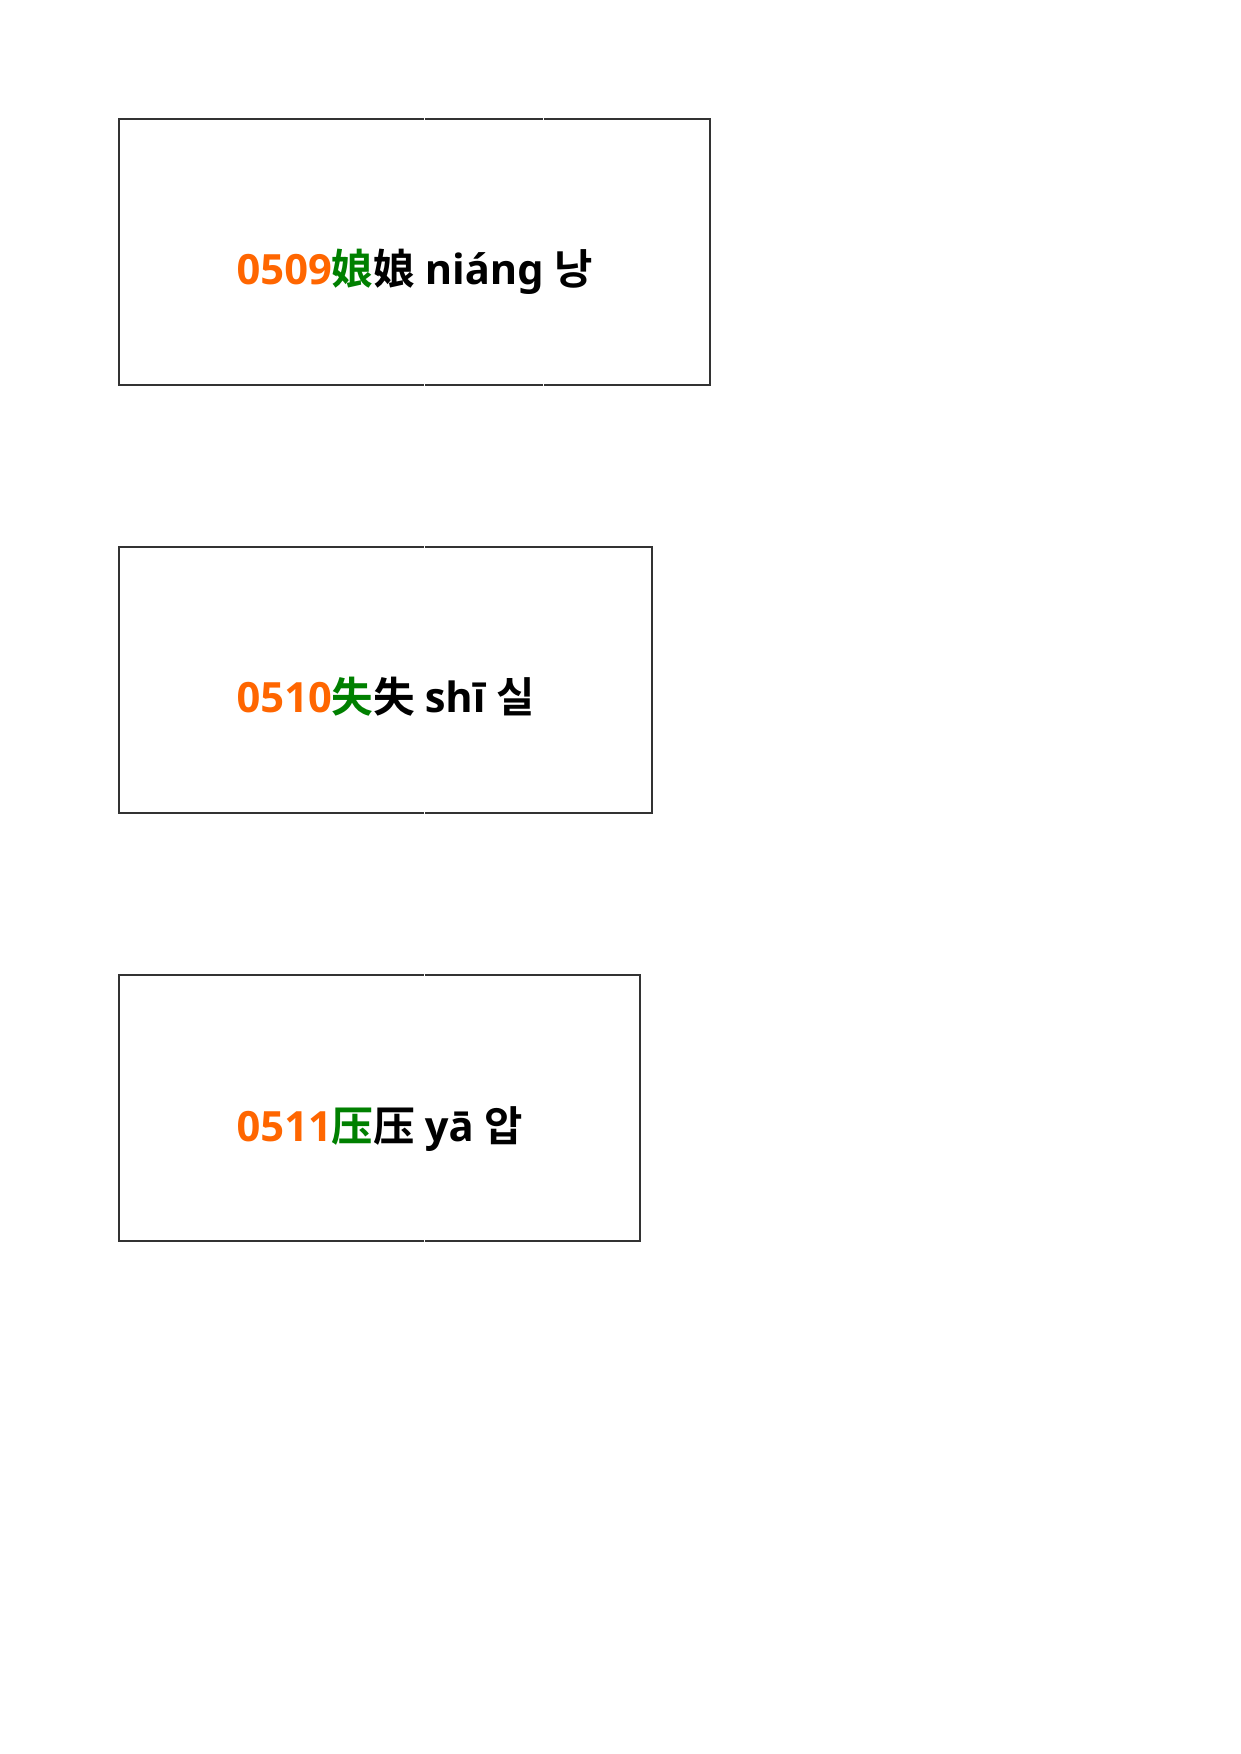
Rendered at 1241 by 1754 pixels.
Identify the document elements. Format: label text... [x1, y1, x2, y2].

text 0510失失 shī 실 [120, 547, 651, 813]
text [653, 546, 1122, 814]
text 0509娘娘 niáng 낭 [120, 119, 709, 385]
text [711, 118, 1122, 386]
text 0511压压 yā 압 [120, 975, 639, 1241]
text [641, 974, 1122, 1242]
